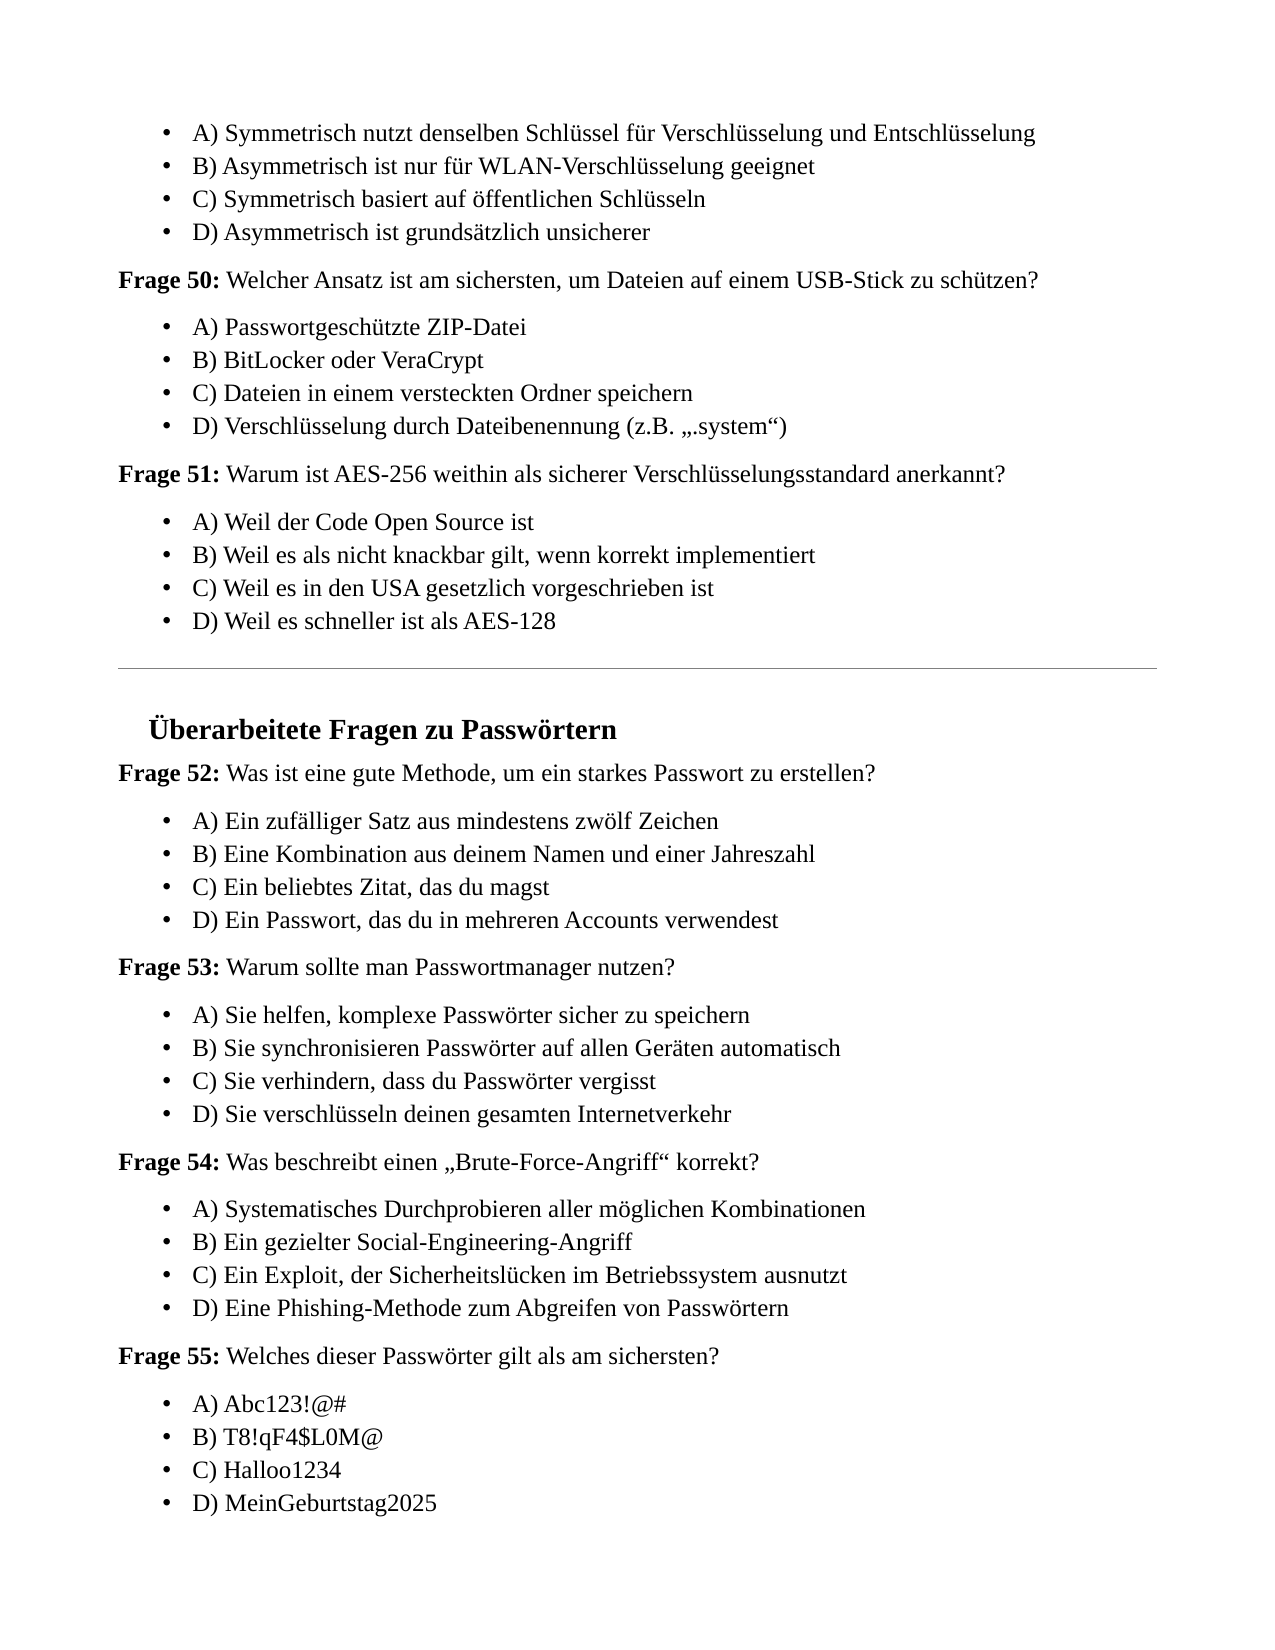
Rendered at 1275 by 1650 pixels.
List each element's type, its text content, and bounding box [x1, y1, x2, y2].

text Frage 50: Welcher Ansatz ist am sichersten, um Dateien auf einem USB-Stick zu schützen? [118, 265, 1157, 293]
list C) Sie verhindern, dass du Passwörter vergisst [162, 1066, 1157, 1095]
list A) Weil der Code Open Source ist [162, 507, 1157, 535]
text Frage 55: Welches dieser Passwörter gilt als am sichersten? [118, 1341, 1157, 1370]
list B) Asymmetrisch ist nur für WLAN-Verschlüsselung geeignet [162, 151, 1157, 180]
list A) Symmetrisch nutzt denselben Schlüssel für Verschlüsselung und Entschlüsselung ✅ [162, 118, 1157, 147]
list B) Weil es als nicht knackbar gilt, wenn korrekt implementiert ✅ [162, 540, 1157, 568]
list D) Sie verschlüsseln deinen gesamten Internetverkehr [162, 1099, 1157, 1128]
text Frage 54: Was beschreibt einen „Brute-Force-Angriff“ korrekt? [118, 1147, 1157, 1176]
list A) Sie helfen, komplexe Passwörter sicher zu speichern ✅ [162, 1000, 1157, 1029]
list D) Verschlüsselung durch Dateibenennung (z.B. „.system“) [162, 411, 1157, 440]
text Frage 52: Was ist eine gute Methode, um ein starkes Passwort zu erstellen? [118, 758, 1157, 787]
list B) Ein gezielter Social-Engineering-Angriff [162, 1227, 1157, 1256]
list C) Ein beliebtes Zitat, das du magst [162, 872, 1157, 901]
list B) Eine Kombination aus deinem Namen und einer Jahreszahl [162, 839, 1157, 868]
list B) BitLocker oder VeraCrypt ✅ [162, 345, 1157, 374]
list C) Halloo1234 [162, 1455, 1157, 1483]
list A) Systematisches Durchprobieren aller möglichen Kombinationen ✅ [162, 1194, 1157, 1223]
list B) T8!qF4$L0M@ ✅ [162, 1422, 1157, 1450]
text Frage 51: Warum ist AES-256 weithin als sicherer Verschlüsselungsstandard anerkannt? [118, 459, 1157, 488]
list D) MeinGeburtstag2025 [162, 1488, 1157, 1516]
list B) Sie synchronisieren Passwörter auf allen Geräten automatisch [162, 1033, 1157, 1062]
list A) Passwortgeschützte ZIP-Datei [162, 312, 1157, 341]
list C) Symmetrisch basiert auf öffentlichen Schlüsseln [162, 184, 1157, 213]
list A) Abc123!@# [162, 1389, 1157, 1417]
list D) Eine Phishing-Methode zum Abgreifen von Passwörtern [162, 1293, 1157, 1322]
text Frage 53: Warum sollte man Passwortmanager nutzen? [118, 952, 1157, 981]
list D) Weil es schneller ist als AES-128 [162, 606, 1157, 634]
list D) Ein Passwort, das du in mehreren Accounts verwendest [162, 905, 1157, 934]
list C) Weil es in den USA gesetzlich vorgeschrieben ist [162, 573, 1157, 601]
list C) Dateien in einem versteckten Ordner speichern [162, 378, 1157, 407]
subtitle 🔑 Überarbeitete Fragen zu Passwörtern [118, 712, 1157, 746]
list D) Asymmetrisch ist grundsätzlich unsicherer [162, 217, 1157, 246]
list A) Ein zufälliger Satz aus mindestens zwölf Zeichen ✅ [162, 806, 1157, 834]
list C) Ein Exploit, der Sicherheitslücken im Betriebssystem ausnutzt [162, 1260, 1157, 1289]
